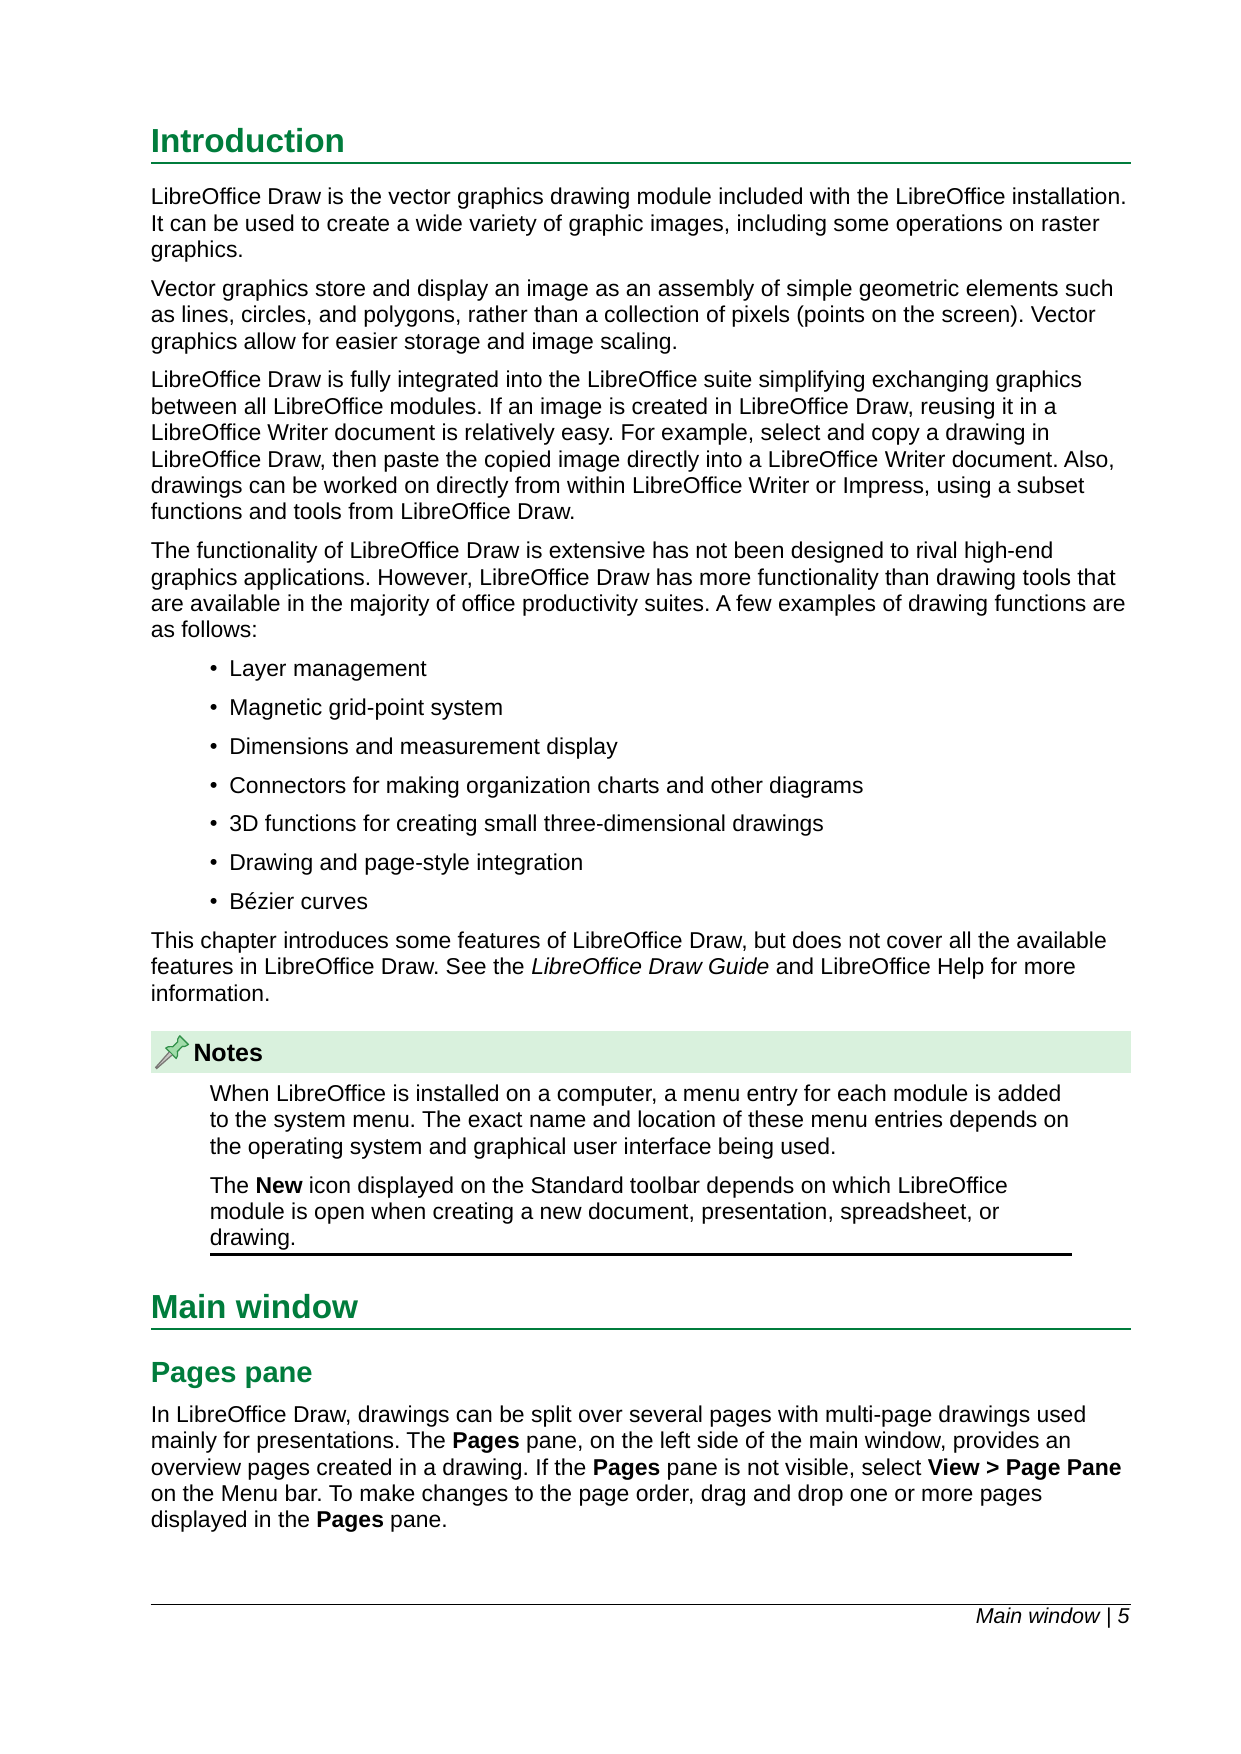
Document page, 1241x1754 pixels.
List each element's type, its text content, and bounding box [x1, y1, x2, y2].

list Connectors for making organization charts and other diagrams [209, 772, 1131, 798]
list Dimensions and measurement display [209, 733, 1131, 759]
list Drawing and page-style integration [209, 849, 1131, 876]
list 3D functions for creating small three-dimensional drawings [209, 810, 1131, 837]
list Layer management [209, 655, 1131, 681]
subtitle Notes [193, 1031, 1131, 1073]
list The functionality of LibreOffice Draw is extensive has not been designed to rival high-end graphics applications. However, LibreOffice Draw has more functionality than drawing tools that are available in the majority of office productivity suites. A few examples of drawing functions are as follows: [151, 537, 1131, 642]
text LibreOffice Draw is the vector graphics drawing module included with the LibreOffice installation. It can be used to create a wide variety of graphic images, including some operations on raster graphics. [151, 183, 1131, 262]
list Bézier curves [209, 888, 1131, 914]
subtitle Pages pane [151, 1355, 1131, 1389]
text When LibreOffice is installed on a computer, a menu entry for each module is added to the system menu. The exact name and location of these menu entries depends on the operating system and graphical user interface being used. [209, 1080, 1072, 1159]
list Magnetic grid-point system [209, 694, 1131, 720]
text This chapter introduces some features of LibreOffice Draw, but does not cover all the available features in LibreOffice Draw. See the LibreOffice Draw Guide and LibreOffice Help for more information. [151, 927, 1131, 1006]
text LibreOffice Draw is fully integrated into the LibreOffice suite simplifying exchanging graphics between all LibreOffice modules. If an image is created in LibreOffice Draw, reusing it in a LibreOffice Writer document is relatively easy. For example, select and copy a drawing in LibreOffice Draw, then paste the copied image directly into a LibreOffice Writer document. Also, drawings can be worked on directly from within LibreOffice Writer or Impress, using a subset functions and tools from LibreOffice Draw. [151, 366, 1131, 524]
text In LibreOffice Draw, drawings can be split over several pages with multi-page drawings used mainly for presentations. The Pages pane, on the left side of the main window, provides an overview pages created in a drawing. If the Pages pane is not visible, select View > Page Pane on the Menu bar. To make changes to the page order, drag and drop one or more pages displayed in the Pages pane. [151, 1401, 1131, 1533]
subtitle Main window [151, 1287, 1131, 1328]
text The New icon displayed on the Standard toolbar depends on which LibreOffice module is open when creating a new document, presentation, spreadsheet, or drawing. [209, 1172, 1072, 1256]
text Vector graphics store and display an image as an assembly of simple geometric elements such as lines, circles, and polygons, rather than a collection of pixels (points on the screen). Vector graphics allow for easier storage and image scaling. [151, 275, 1131, 354]
subtitle Introduction [151, 121, 1131, 162]
